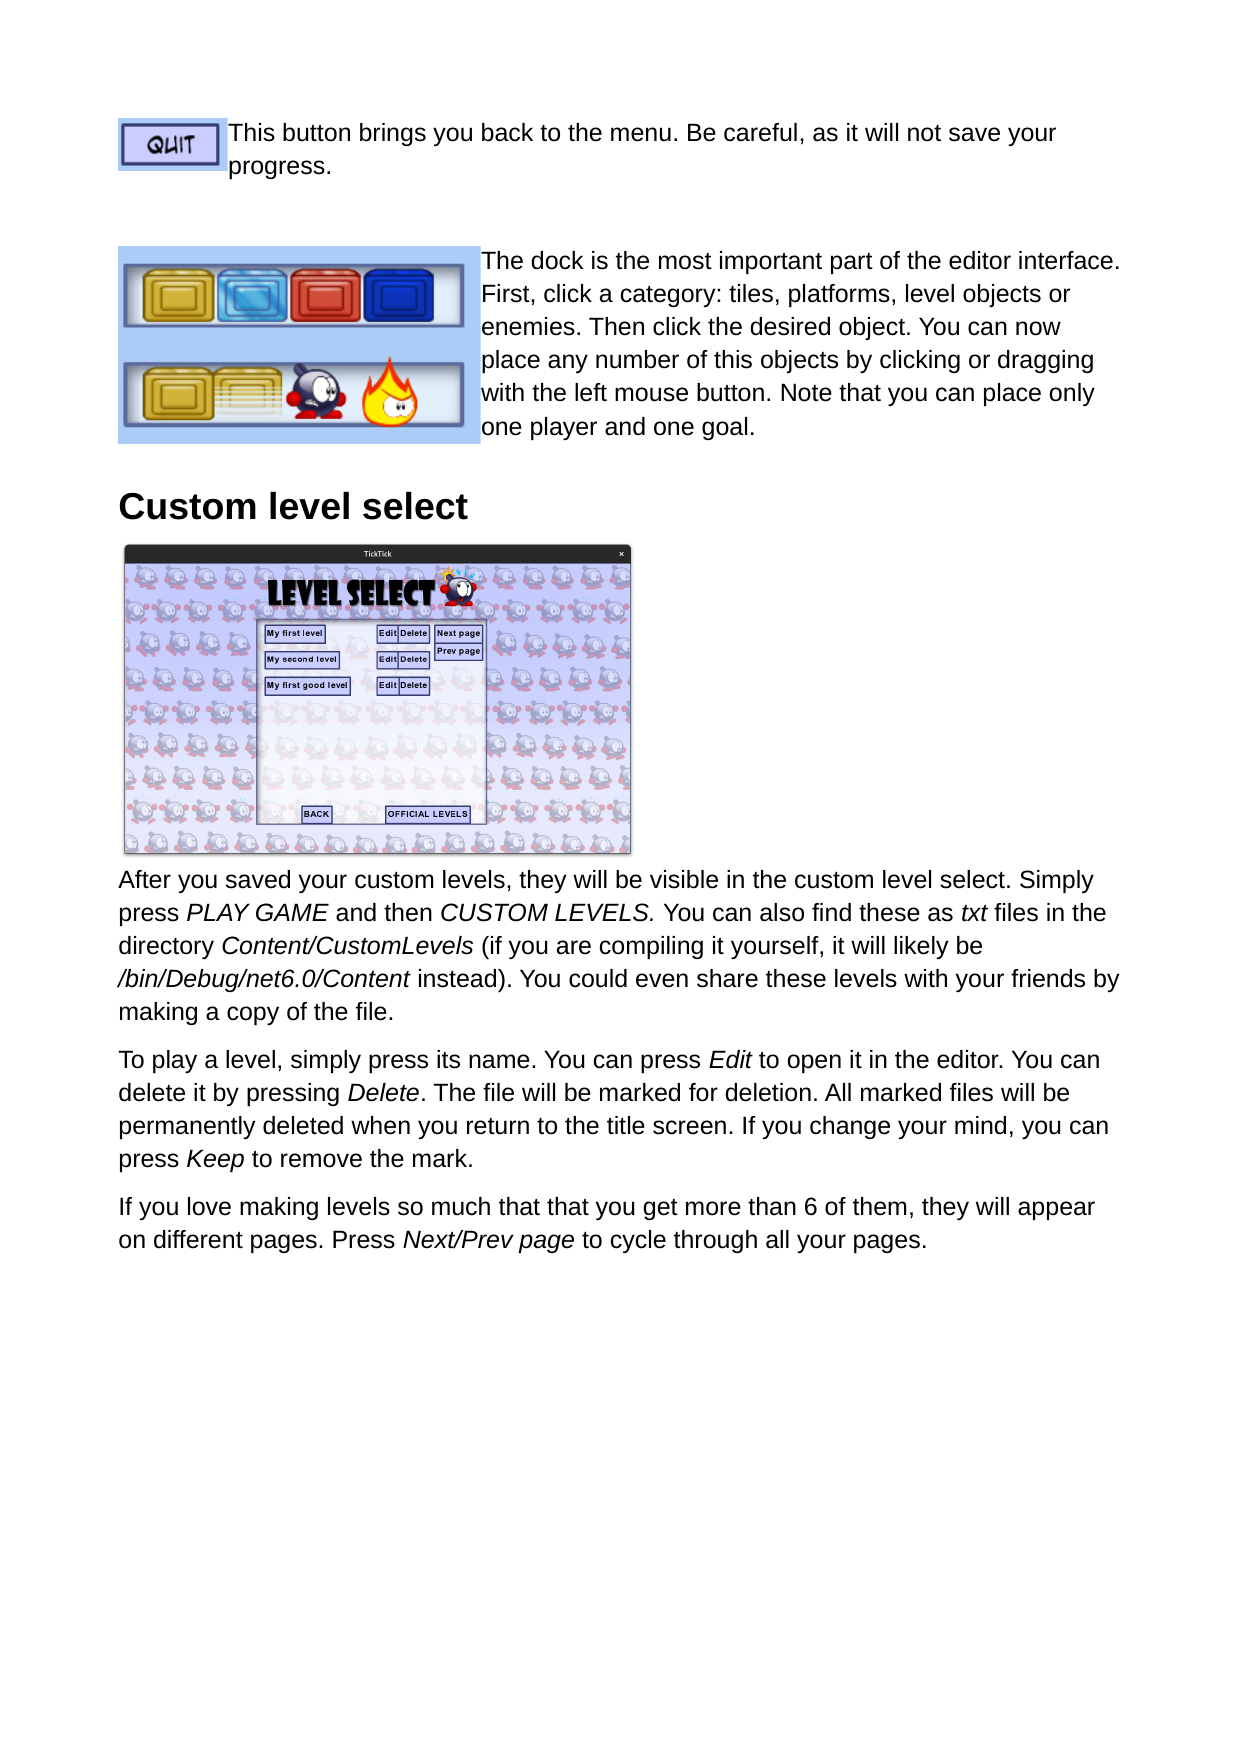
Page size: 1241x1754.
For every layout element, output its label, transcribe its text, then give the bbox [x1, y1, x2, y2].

text After you saved your custom levels, they will be visible in the custom level select. Simply press PLAY GAME and then CUSTOM LEVELS. You can also find these as txt files in the directory Content/CustomLevels (if you are compiling it yourself, it will likely be /bin/Debug/net6.0/Content instead). You could even share these levels with your friends by making a copy of the file. [118, 540, 1122, 1026]
text This button brings you back to the menu. Be careful, as it will not save your progress. [118, 118, 1122, 180]
subtitle Custom level select [118, 484, 1122, 527]
picture [118, 539, 637, 861]
picture [118, 246, 481, 444]
picture [118, 118, 228, 171]
text To play a level, simply press its name. You can press Edit to open it in the editor. You can delete it by pressing Delete. The file will be marked for deletion. All marked files will be permanently deleted when you return to the title screen. If you change your mind, you can press Keep to remove the mark. [118, 1045, 1122, 1173]
text The dock is the most important part of the editor interface. First, click a category: tiles, platforms, level objects or enemies. Then click the desired object. You can now place any number of this objects by clicking or dragging with the left mouse button. Note that you can place only one player and one goal. [481, 246, 1122, 440]
text If you love making levels so much that that you get more than 6 of them, they will appear on different pages. Press Next/Prev page to cycle through all your pages. [118, 1192, 1122, 1253]
